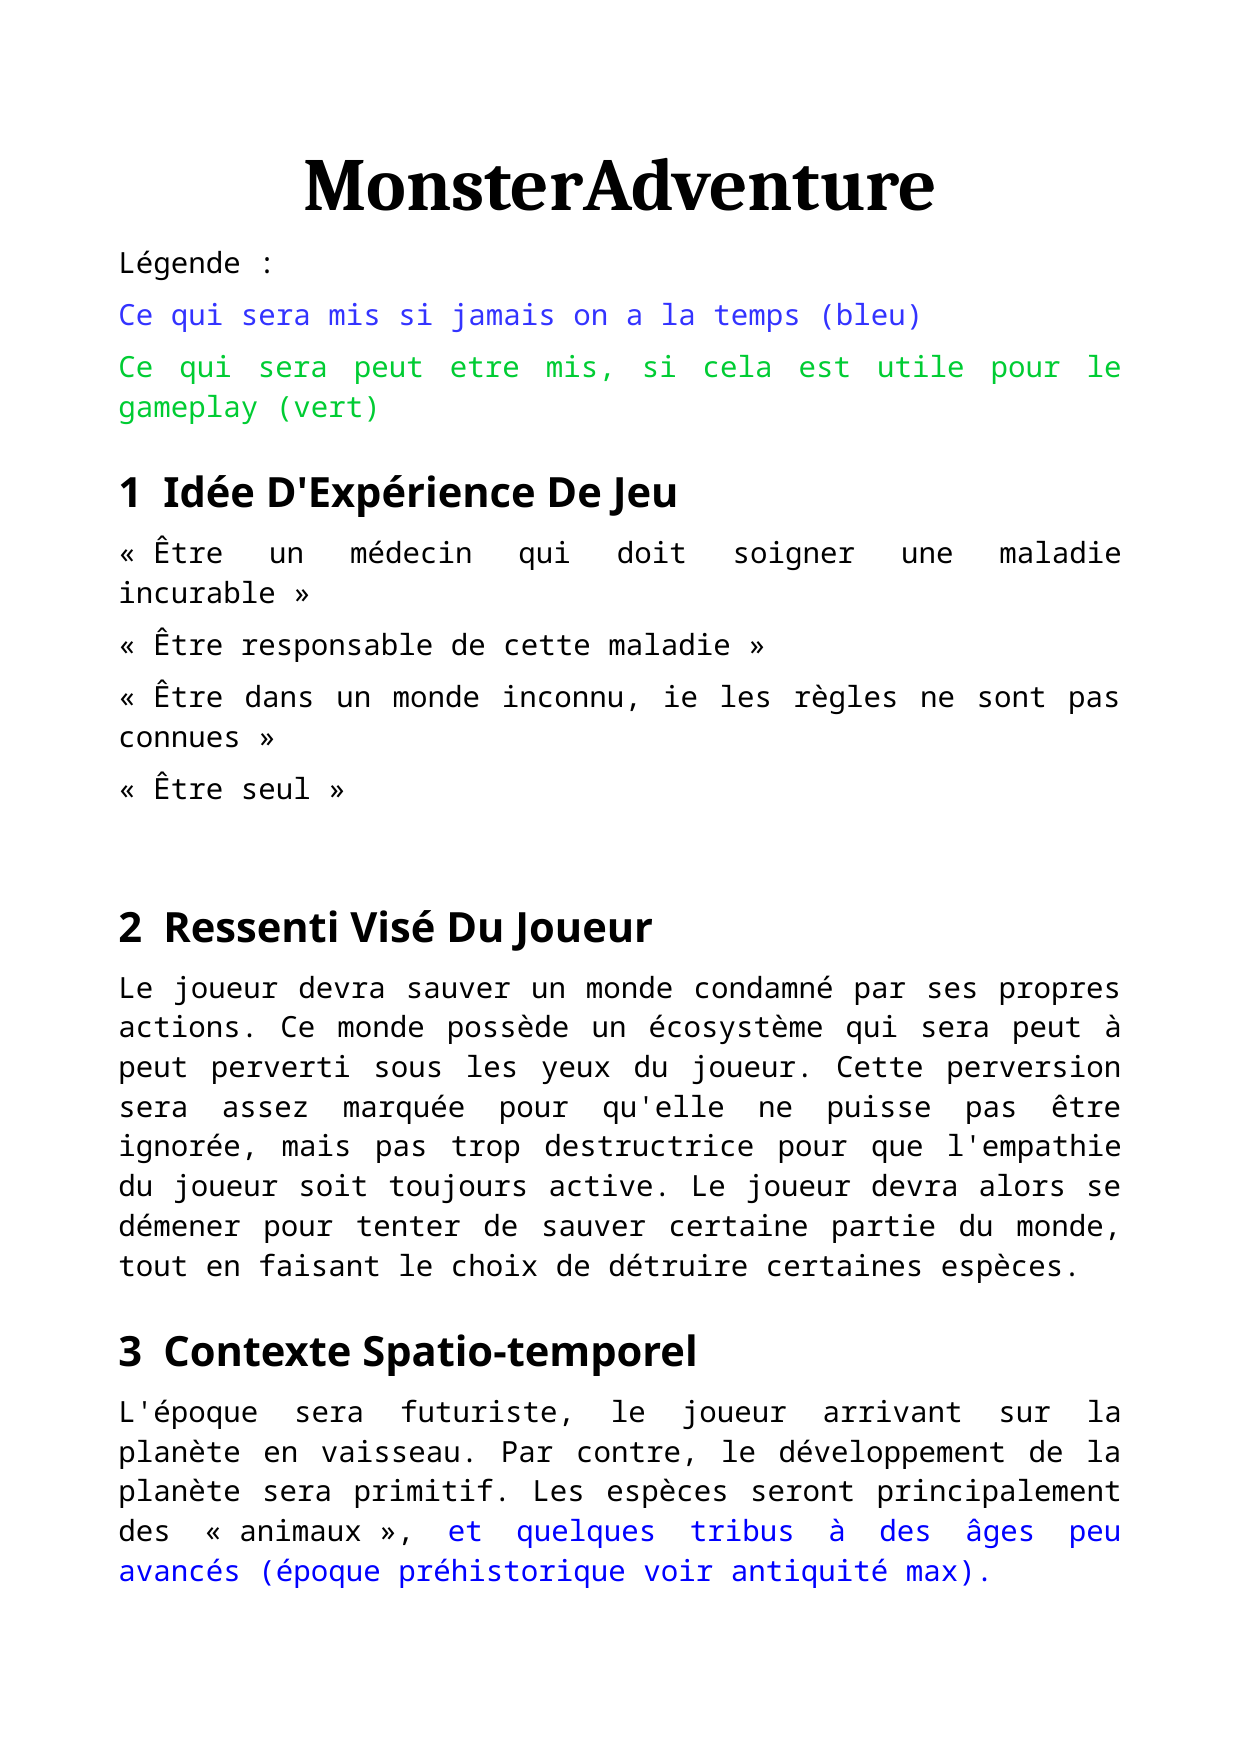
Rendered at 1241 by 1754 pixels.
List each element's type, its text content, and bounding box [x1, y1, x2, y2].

text « Être responsable de cette maladie » [118, 624, 1122, 664]
text Le joueur devra sauver un monde condamné par ses propres actions. Ce monde possède un écosystème qui sera peut à peut perverti sous les yeux du joueur. Cette perversion sera assez marquée pour qu'elle ne puisse pas être ignorée, mais pas trop destructrice pour que l'empathie du joueur soit toujours active. Le joueur devra alors se démener pour tenter de sauver certaine partie du monde, tout en faisant le choix de détruire certaines espèces. [118, 967, 1122, 1284]
text « Être dans un monde inconnu, ie les règles ne sont pas connues » [118, 676, 1122, 756]
text L'époque sera futuriste, le joueur arrivant sur la planète en vaisseau. Par contre, le développement de la planète sera primitif. Les espèces seront principalement des « animaux », et quelques tribus à des âges peu avancés (époque préhistorique voir antiquité max). [118, 1391, 1122, 1590]
text Ce qui sera peut etre mis, si cela est utile pour le gameplay (vert) [118, 346, 1122, 426]
text « Être seul » [118, 768, 1122, 808]
subtitle Contexte spatio-temporel [118, 1322, 1122, 1379]
text « Être un médecin qui doit soigner une maladie incurable » [118, 532, 1122, 612]
subtitle Ressenti visé du joueur [118, 898, 1122, 954]
subtitle Idée d'Expérience de jeu [118, 463, 1122, 520]
subtitle MonsterAdventure [118, 143, 1122, 229]
text Légende : [118, 242, 1122, 282]
text Ce qui sera mis si jamais on a la temps (bleu) [118, 294, 1122, 334]
